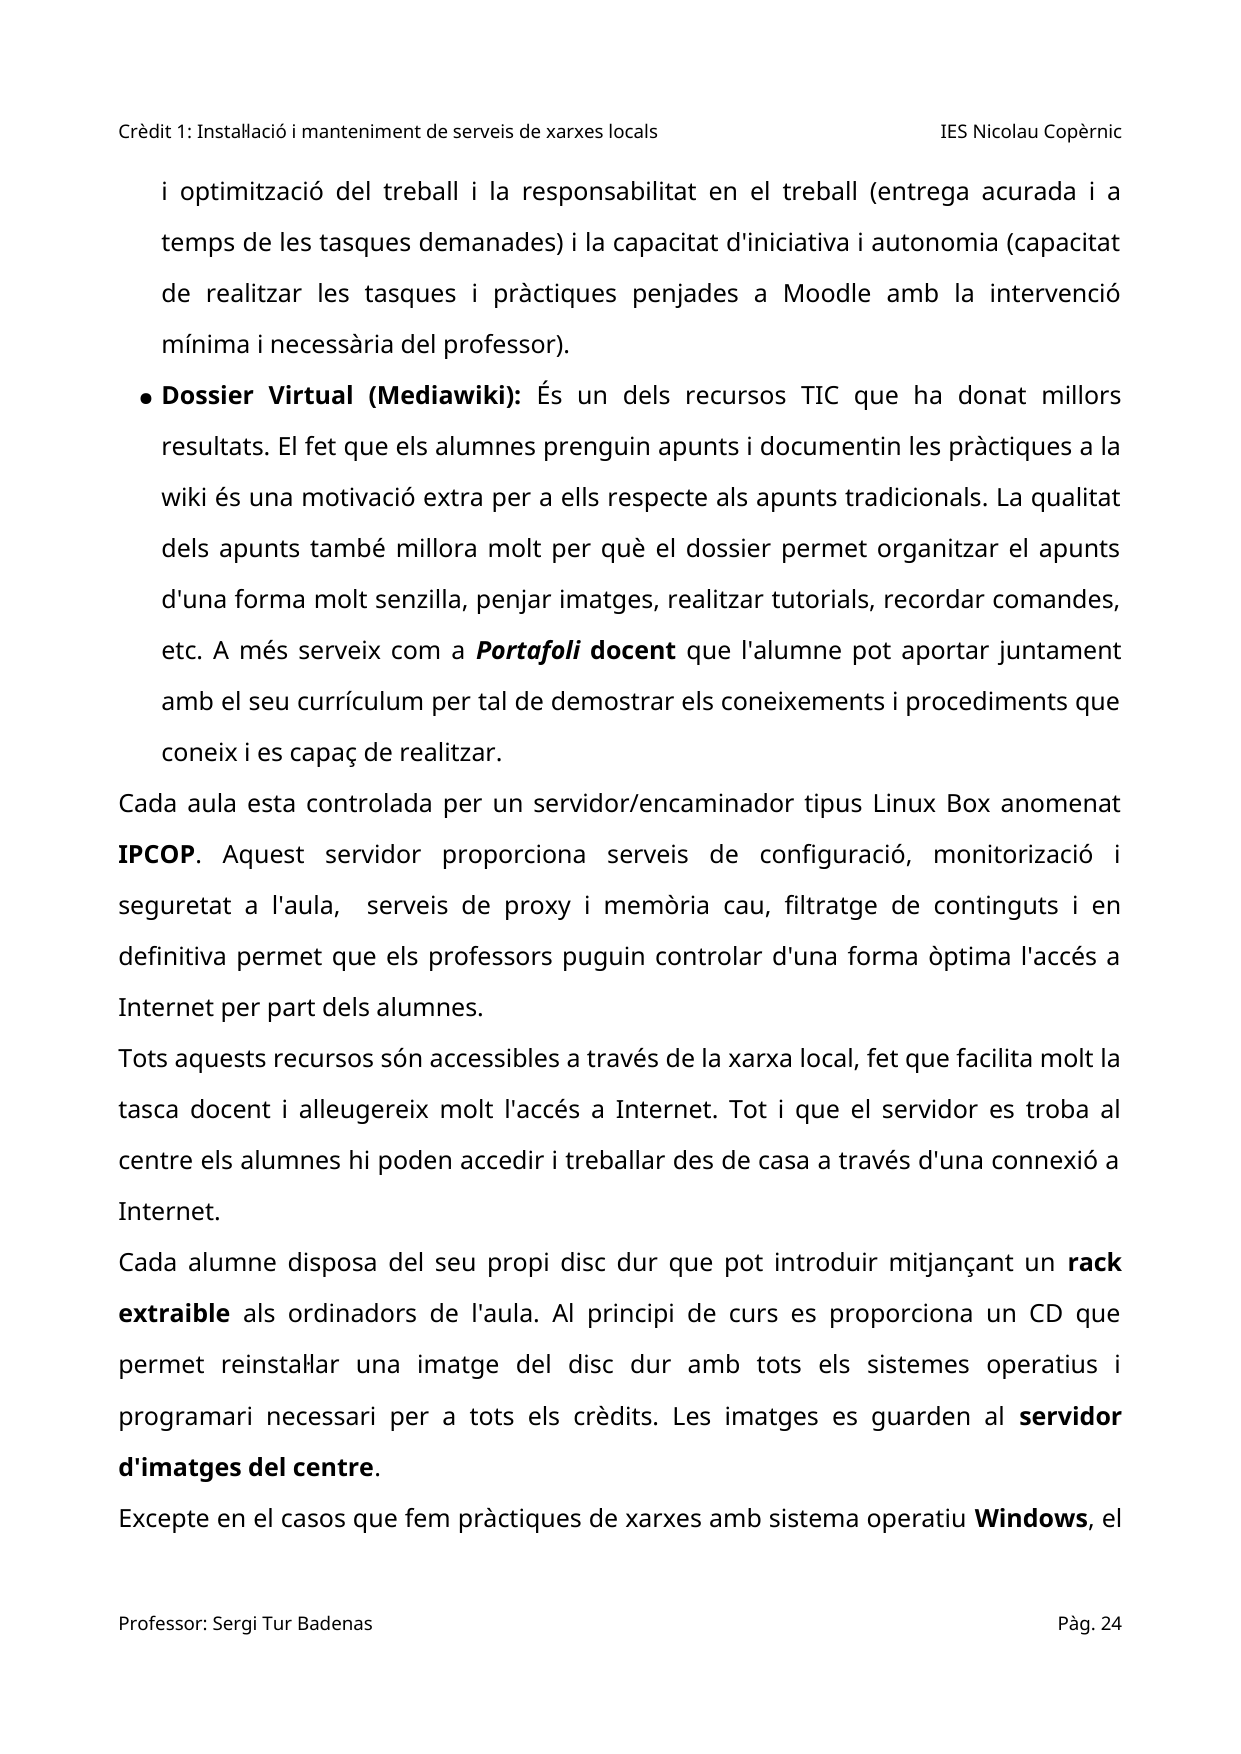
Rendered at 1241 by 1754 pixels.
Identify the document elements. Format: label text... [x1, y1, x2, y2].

text Excepte en el casos que fem pràctiques de xarxes amb sistema operatiu Windows, el [118, 1500, 1122, 1534]
list Dossier Virtual (Mediawiki): És un dels recursos TIC que ha donat millors resultats. El fet que els alumnes prenguin apunts i documentin les pràctiques a la wiki és una motivació extra per a ells respecte als apunts tradicionals. La qualitat dels apunts també millora molt per què el dossier permet organitzar el apunts d'una forma molt senzilla, penjar imatges, realitzar tutorials, recordar comandes, etc. A més serveix com a Portafoli docent que l'alumne pot aportar juntament amb el seu currículum per tal de demostrar els coneixements i procediments que coneix i es capaç de realitzar. [138, 377, 1122, 769]
text Tots aquests recursos són accessibles a través de la xarxa local, fet que facilita molt la tasca docent i alleugereix molt l'accés a Internet. Tot i que el servidor es troba al centre els alumnes hi poden accedir i treballar des de casa a través d'una connexió a Internet. [118, 1041, 1122, 1228]
text Cada aula esta controlada per un servidor/encaminador tipus Linux Box anomenat IPCOP. Aquest servidor proporciona serveis de configuració, monitorizació i seguretat a l'aula, serveis de proxy i memòria cau, filtratge de continguts i en definitiva permet que els professors puguin controlar d'una forma òptima l'accés a Internet per part dels alumnes. [118, 786, 1122, 1024]
text Cada alumne disposa del seu propi disc dur que pot introduir mitjançant un rack extraible als ordinadors de l'aula. Al principi de curs es proporciona un CD que permet reinstal·lar una imatge del disc dur amb tots els sistemes operatius i programari necessari per a tots els crèdits. Les imatges es guarden al servidor d'imatges del centre. [118, 1245, 1122, 1483]
list i optimització del treball i la responsabilitat en el treball (entrega acurada i a temps de les tasques demanades) i la capacitat d'iniciativa i autonomia (capacitat de realitzar les tasques i pràctiques penjades a Moodle amb la intervenció mínima i necessària del professor). [138, 173, 1122, 360]
